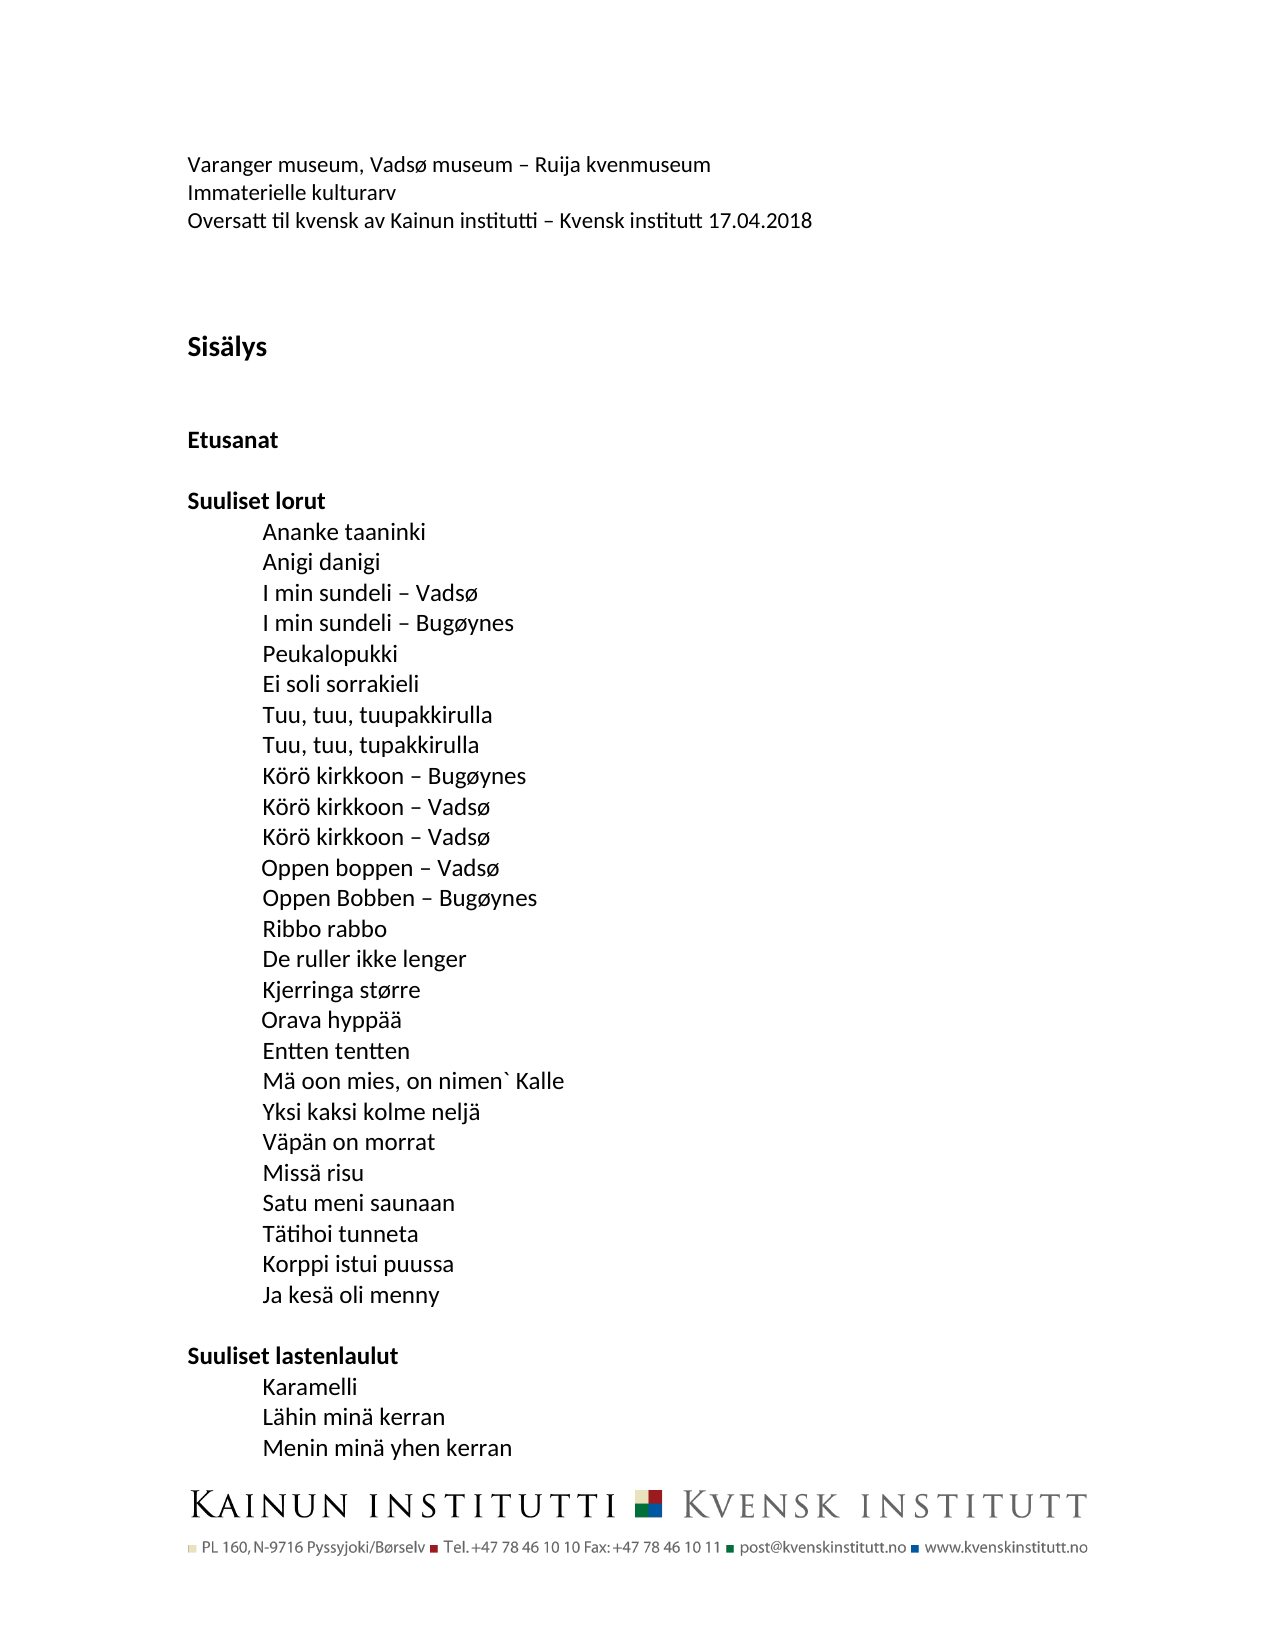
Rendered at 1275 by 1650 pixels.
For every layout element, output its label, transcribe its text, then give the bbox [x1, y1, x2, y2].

text Lähin minä kerran [187, 1401, 1087, 1432]
text Peukalopukki [187, 638, 1087, 669]
text Körö kirkkoon – Bugøynes [187, 760, 1087, 791]
text Korppi istui puussa [187, 1248, 1087, 1279]
text Oppen boppen – Vadsø [187, 852, 1087, 882]
text Ja kesä oli menny [187, 1279, 1087, 1309]
text Missä risu [187, 1157, 1087, 1187]
text Väpän on morrat [187, 1126, 1087, 1157]
text Orava hyppää [187, 1004, 1087, 1035]
picture [187, 1490, 1088, 1558]
text Anigi danigi [187, 547, 1087, 577]
text Tätihoi tunneta [187, 1218, 1087, 1248]
text Suuliset lastenlaulut [187, 1340, 1087, 1371]
text Körö kirkkoon – Vadsø [187, 791, 1087, 821]
text Satu meni saunaan [187, 1187, 1087, 1218]
text Mä oon mies, on nimen` Kalle [187, 1065, 1087, 1096]
text Yksi kaksi kolme neljä [187, 1096, 1087, 1126]
text Ei soli sorrakieli [187, 669, 1087, 699]
text Tuu, tuu, tupakkirulla [187, 730, 1087, 760]
text Ribbo rabbo [187, 913, 1087, 943]
text Tuu, tuu, tuupakkirulla [187, 699, 1087, 730]
text Immaterielle kulturarv [187, 178, 1087, 206]
text I min sundeli – Vadsø [187, 577, 1087, 608]
text Suuliset lorut [187, 486, 1087, 516]
text Ananke taaninki [187, 516, 1087, 547]
text Karamelli [187, 1371, 1087, 1401]
text Menin minä yhen kerran [187, 1432, 1087, 1462]
text Sisälys [187, 328, 1087, 363]
text Kjerringa større [187, 974, 1087, 1004]
text Varanger museum, Vadsø museum – Ruija kvenmuseum [187, 150, 1087, 178]
text De ruller ikke lenger [187, 943, 1087, 974]
text Etusanat [187, 424, 1087, 455]
text I min sundeli – Bugøynes [187, 608, 1087, 638]
text Entten tentten [187, 1035, 1087, 1065]
text Körö kirkkoon – Vadsø [187, 821, 1087, 852]
text Oversatt til kvensk av Kainun institutti – Kvensk institutt 17.04.2018 [187, 206, 1087, 234]
text Oppen Bobben – Bugøynes [187, 882, 1087, 913]
